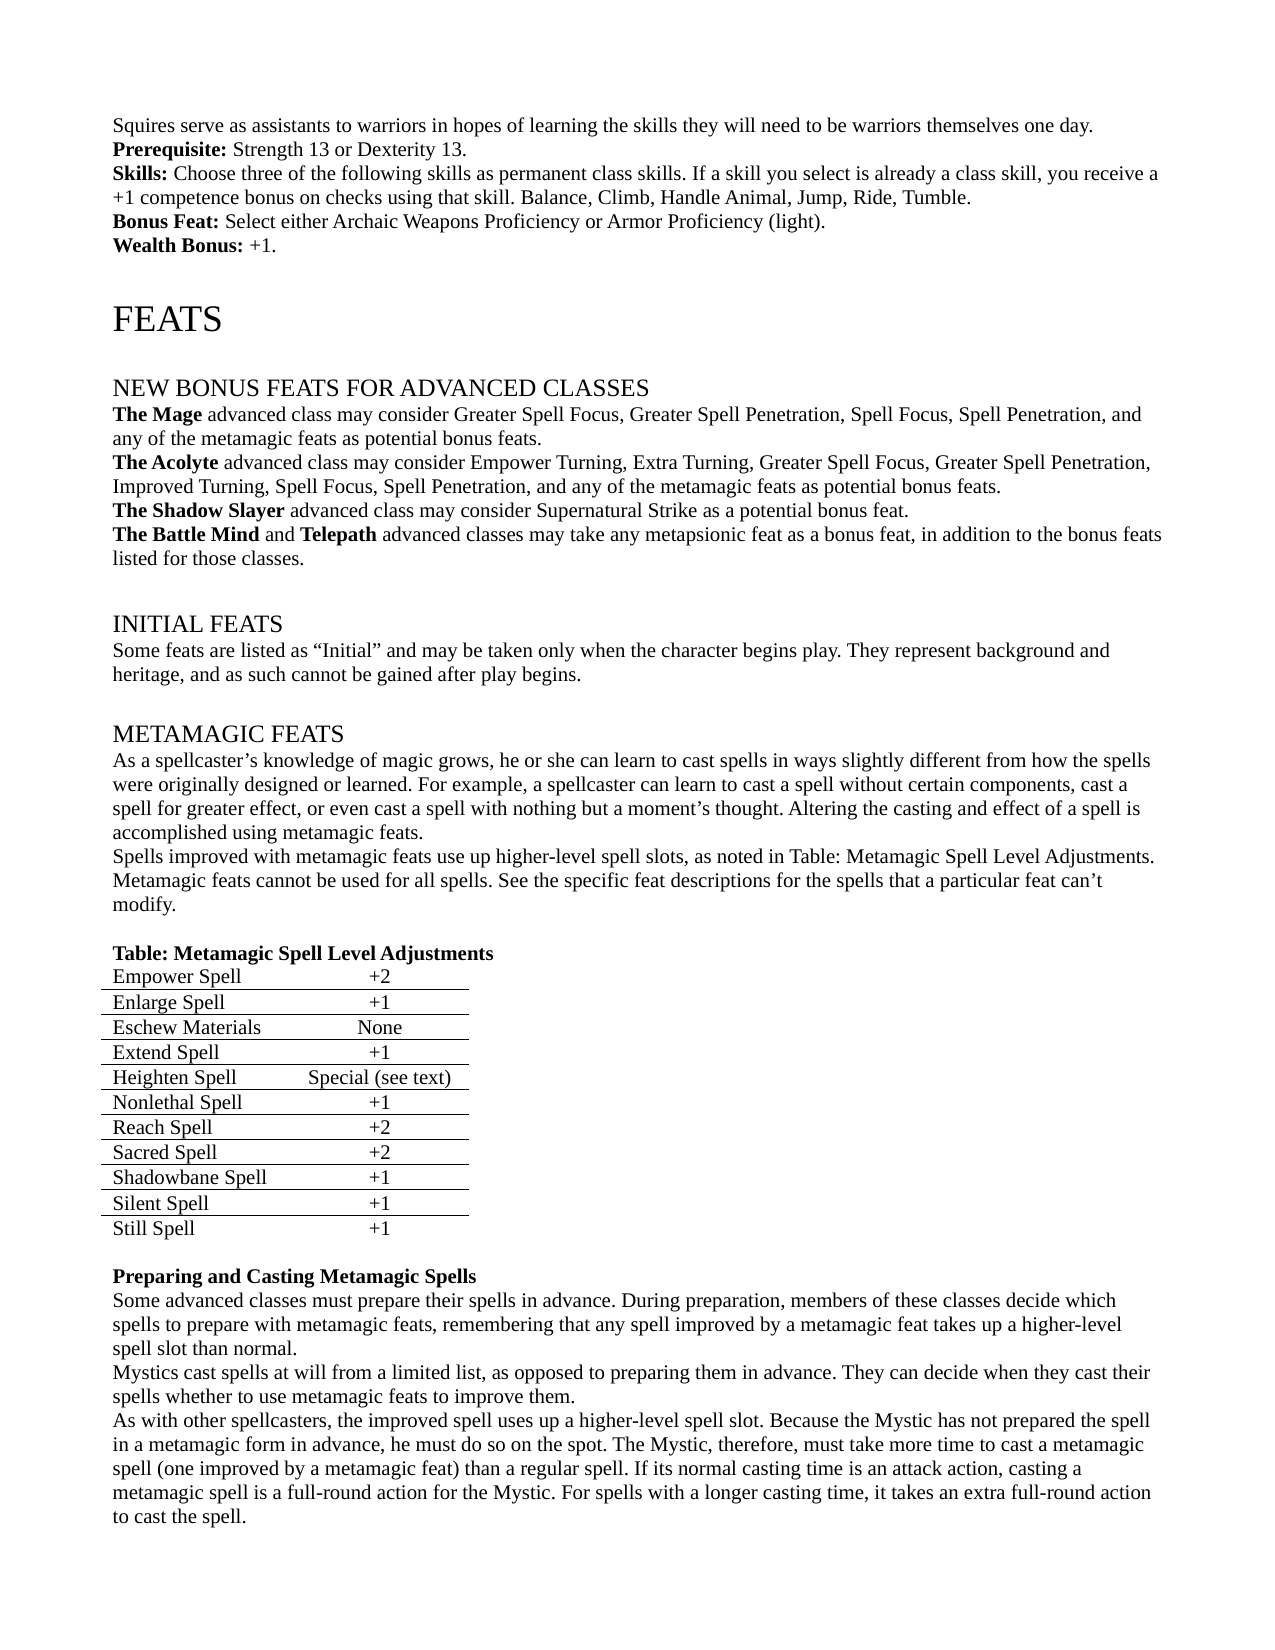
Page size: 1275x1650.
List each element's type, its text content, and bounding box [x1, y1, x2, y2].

table_cell +1 [291, 1090, 468, 1114]
table_cell Eschew Materials [101, 1015, 291, 1039]
table_cell Nonlethal Spell [101, 1090, 291, 1114]
table_cell Sacred Spell [101, 1140, 291, 1164]
table_cell +1 [291, 1190, 468, 1214]
text The Battle Mind and Telepath advanced classes may take any metapsionic feat as a bonus feat, in addition to the bonus feats listed for those classes. [112, 522, 1162, 570]
table_cell Shadowbane Spell [101, 1165, 291, 1189]
table_cell Silent Spell [101, 1190, 291, 1214]
text INITIAL FEATS [112, 609, 1162, 637]
text As a spellcaster’s knowledge of magic grows, he or she can learn to cast spells in ways slightly different from how the spells were originally designed or learned. For example, a spellcaster can learn to cast a spell without certain components, cast a spell for greater effect, or even cast a spell with nothing but a moment’s thought. Altering the casting and effect of a spell is accomplished using metamagic feats. [112, 748, 1162, 844]
subtitle Table: Metamagic Spell Level Adjustments [112, 940, 1162, 964]
text The Acolyte advanced class may consider Empower Turning, Extra Turning, Greater Spell Focus, Greater Spell Penetration, Improved Turning, Spell Focus, Spell Penetration, and any of the metamagic feats as potential bonus feats. [112, 450, 1162, 498]
table_cell Enlarge Spell [101, 990, 291, 1014]
text Mystics cast spells at will from a limited list, as opposed to preparing them in advance. They can decide when they cast their spells whether to use metamagic feats to improve them. [112, 1360, 1162, 1408]
subtitle Preparing and Casting Metamagic Spells [112, 1264, 1162, 1288]
text As with other spellcasters, the improved spell uses up a higher-level spell slot. Because the Mystic has not prepared the spell in a metamagic form in advance, he must do so on the spot. The Mystic, therefore, must take more time to cast a metamagic spell (one improved by a metamagic feat) than a regular spell. If its normal casting time is an attack action, casting a metamagic spell is a full-round action for the Mystic. For spells with a longer casting time, it takes an extra full-round action to cast the spell. [112, 1408, 1162, 1528]
text Prerequisite: Strength 13 or Dexterity 13. [112, 137, 1162, 161]
text Squires serve as assistants to warriors in hopes of learning the skills they will need to be warriors themselves one day. [112, 112, 1162, 137]
text METAMAGIC FEATS [112, 719, 1162, 748]
text Some advanced classes must prepare their spells in advance. During preparation, members of these classes decide which spells to prepare with metamagic feats, remembering that any spell improved by a metamagic feat takes up a higher-level spell slot than normal. [112, 1288, 1162, 1360]
table_cell Still Spell [101, 1216, 291, 1239]
subtitle FEATS [112, 297, 1162, 340]
table_cell Reach Spell [101, 1115, 291, 1139]
table_header Empower Spell [101, 965, 291, 988]
table_cell Heighten Spell [101, 1065, 291, 1089]
table_cell +1 [291, 990, 468, 1014]
text Some feats are listed as “Initial” and may be taken only when the character begins play. They represent background and heritage, and as such cannot be gained after play begins. [112, 637, 1162, 686]
table_cell Extend Spell [101, 1040, 291, 1064]
subtitle NEW BONUS FEATS FOR ADVANCED CLASSES [112, 373, 1162, 402]
text Bonus Feat: Select either Archaic Weapons Proficiency or Armor Proficiency (light). [112, 209, 1162, 233]
table_cell None [291, 1015, 468, 1039]
table_cell Special (see text) [291, 1065, 468, 1089]
text The Shadow Slayer advanced class may consider Supernatural Strike as a potential bonus feat. [112, 498, 1162, 522]
table_cell +1 [291, 1040, 468, 1064]
text Metamagic feats cannot be used for all spells. See the specific feat descriptions for the spells that a particular feat can’t modify. [112, 868, 1162, 916]
table_cell +1 [291, 1216, 468, 1239]
table_header +2 [291, 965, 468, 988]
table_cell +1 [291, 1165, 468, 1189]
table_cell +2 [291, 1115, 468, 1139]
text The Mage advanced class may consider Greater Spell Focus, Greater Spell Penetration, Spell Focus, Spell Penetration, and any of the metamagic feats as potential bonus feats. [112, 402, 1162, 450]
table_cell +2 [291, 1140, 468, 1164]
text Spells improved with metamagic feats use up higher-level spell slots, as noted in Table: Metamagic Spell Level Adjustments. [112, 844, 1162, 868]
text Wealth Bonus: +1. [112, 233, 1162, 257]
text Skills: Choose three of the following skills as permanent class skills. If a skill you select is already a class skill, you receive a +1 competence bonus on checks using that skill. Balance, Climb, Handle Animal, Jump, Ride, Tumble. [112, 161, 1162, 209]
